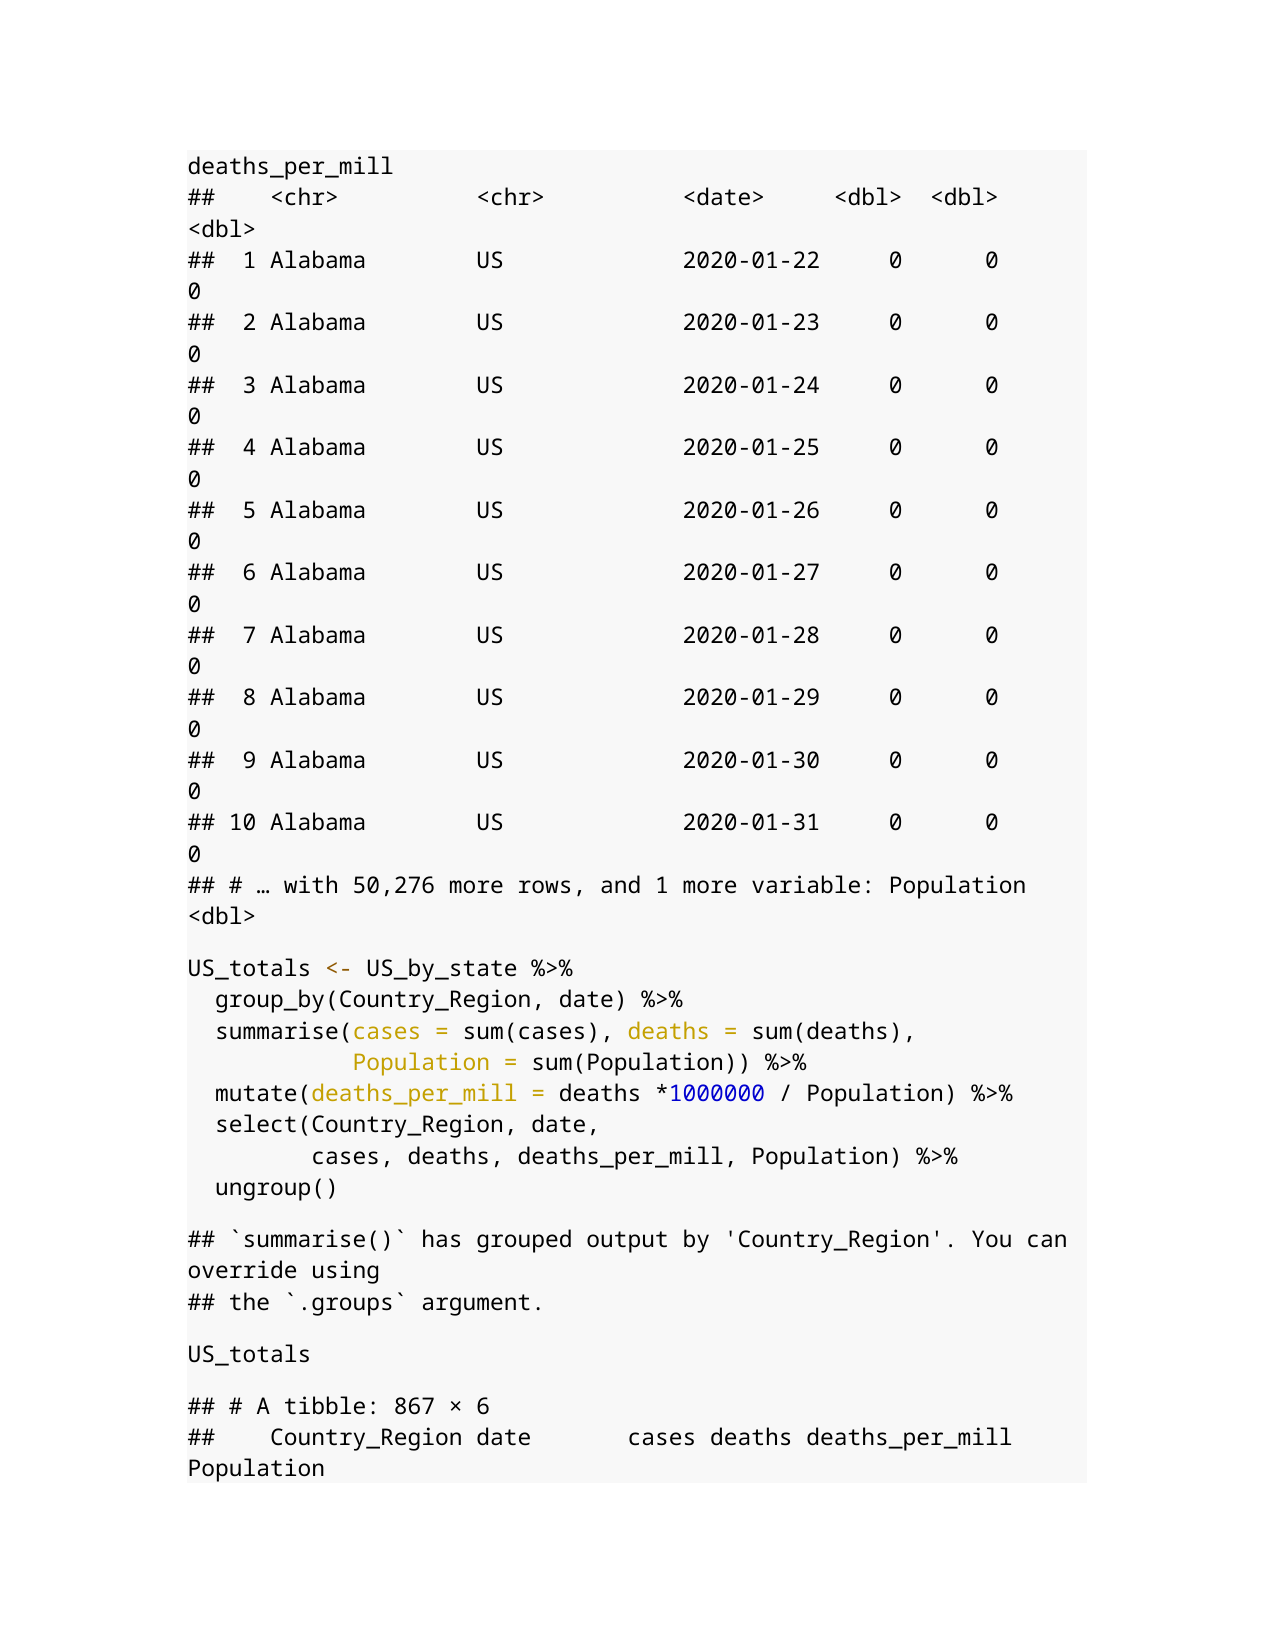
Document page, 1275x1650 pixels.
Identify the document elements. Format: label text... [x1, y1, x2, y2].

text deaths_per_mill ## <chr> <chr> <date> <dbl> <dbl> <dbl> ## 1 Alabama US 2020-01-22 0 0 0 ## 2 Alabama US 2020-01-23 0 0 0 ## 3 Alabama US 2020-01-24 0 0 0 ## 4 Alabama US 2020-01-25 0 0 0 ## 5 Alabama US 2020-01-26 0 0 0 ## 6 Alabama US 2020-01-27 0 0 0 ## 7 Alabama US 2020-01-28 0 0 0 ## 8 Alabama US 2020-01-29 0 0 0 ## 9 Alabama US 2020-01-30 0 0 0 ## 10 Alabama US 2020-01-31 0 0 0 ## # … with 50,276 more rows, and 1 more variable: Population <dbl> [187, 150, 1087, 931]
text ## # A tibble: 867 × 6 ## Country_Region date cases deaths deaths_per_mill Population [187, 1389, 1087, 1483]
text ## `summarise()` has grouped output by 'Country_Region'. You can override using ## the `.groups` argument. [187, 1223, 1087, 1317]
text US_totals <- US_by_state %>% group_by(Country_Region, date) %>% summarise(cases = sum(cases), deaths = sum(deaths), Population = sum(Population)) %>% mutate(deaths_per_mill = deaths *1000000 / Population) %>% select(Country_Region, date, cases, deaths, deaths_per_mill, Population) %>% ungroup() [187, 952, 1087, 1202]
text US_totals [187, 1337, 1087, 1369]
